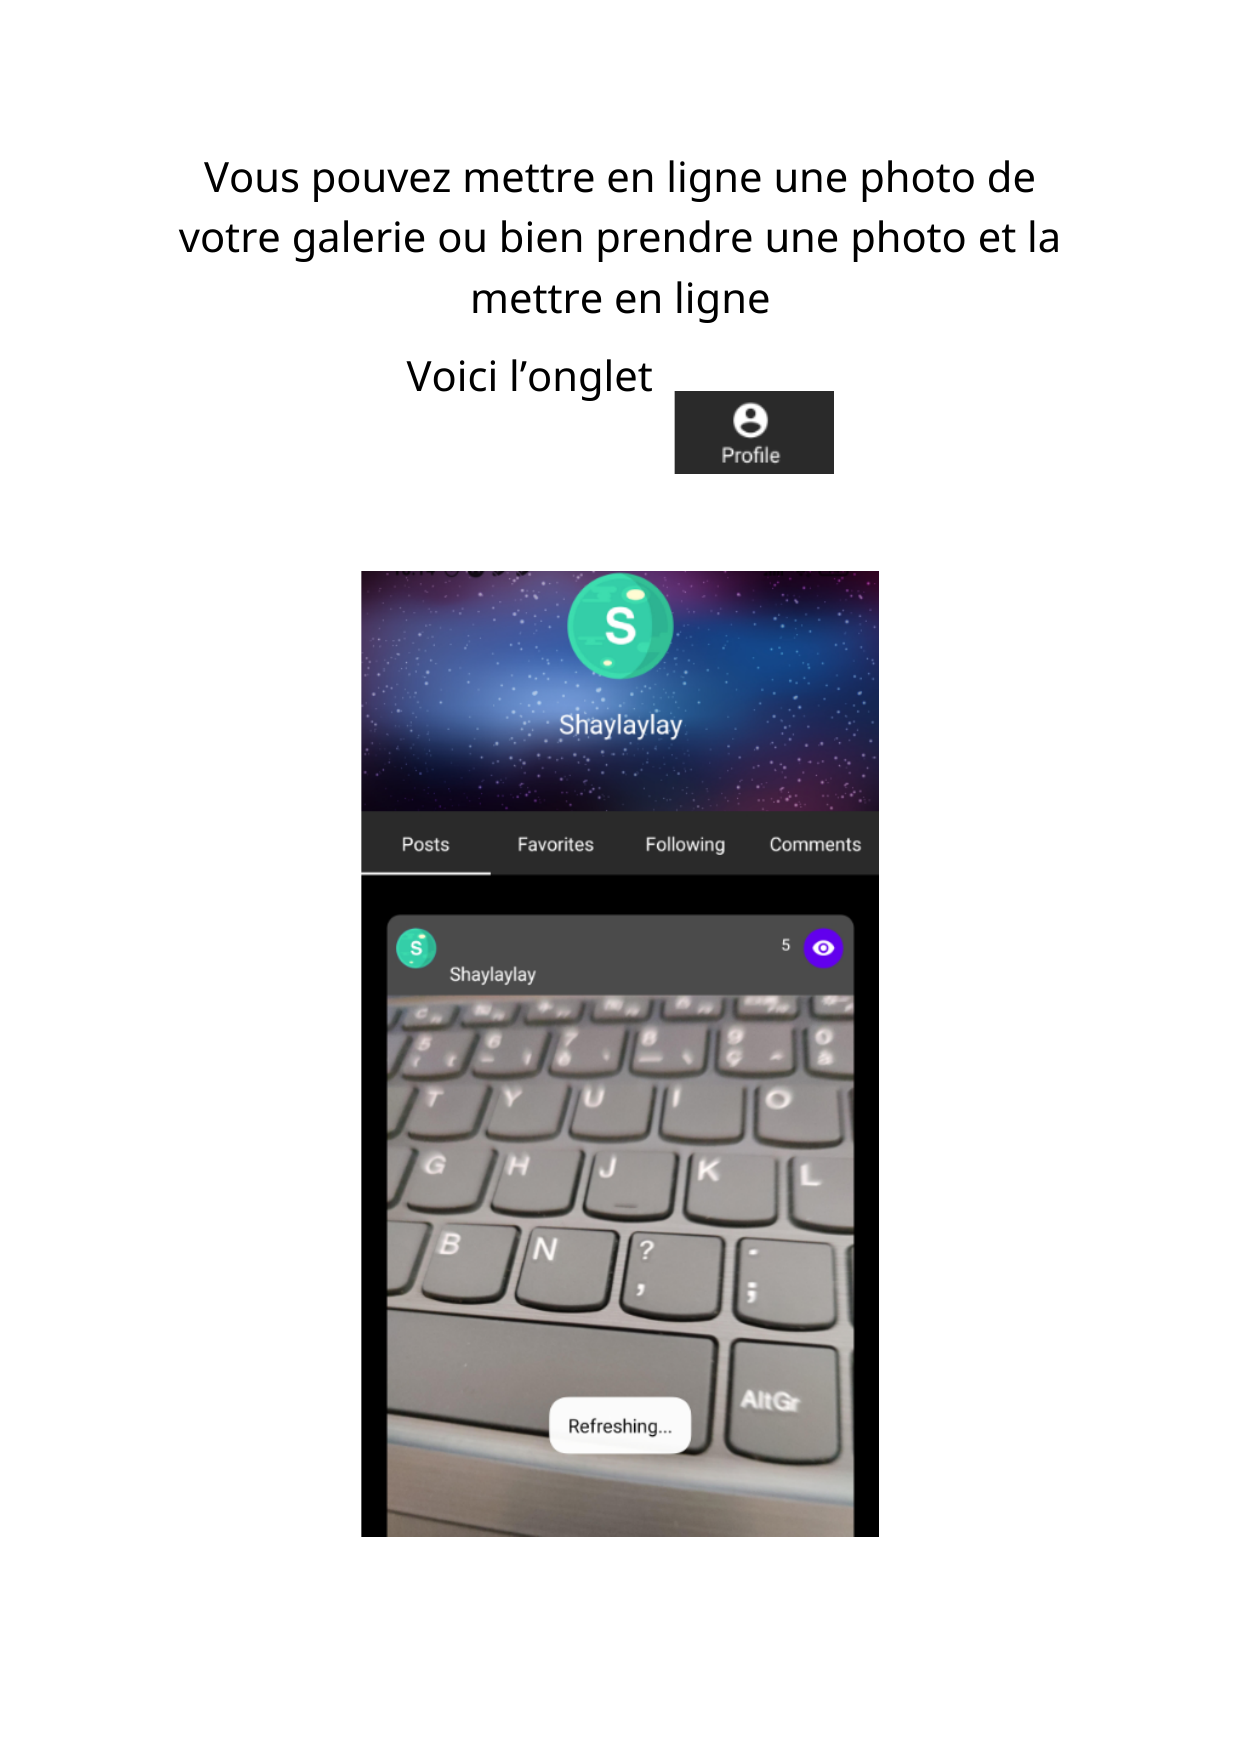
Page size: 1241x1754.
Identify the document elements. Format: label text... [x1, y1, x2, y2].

text Voici l’onglet [148, 346, 1093, 474]
text Vous pouvez mettre en ligne une photo de votre galerie ou bien prendre une photo et la mettre en ligne [148, 148, 1093, 326]
